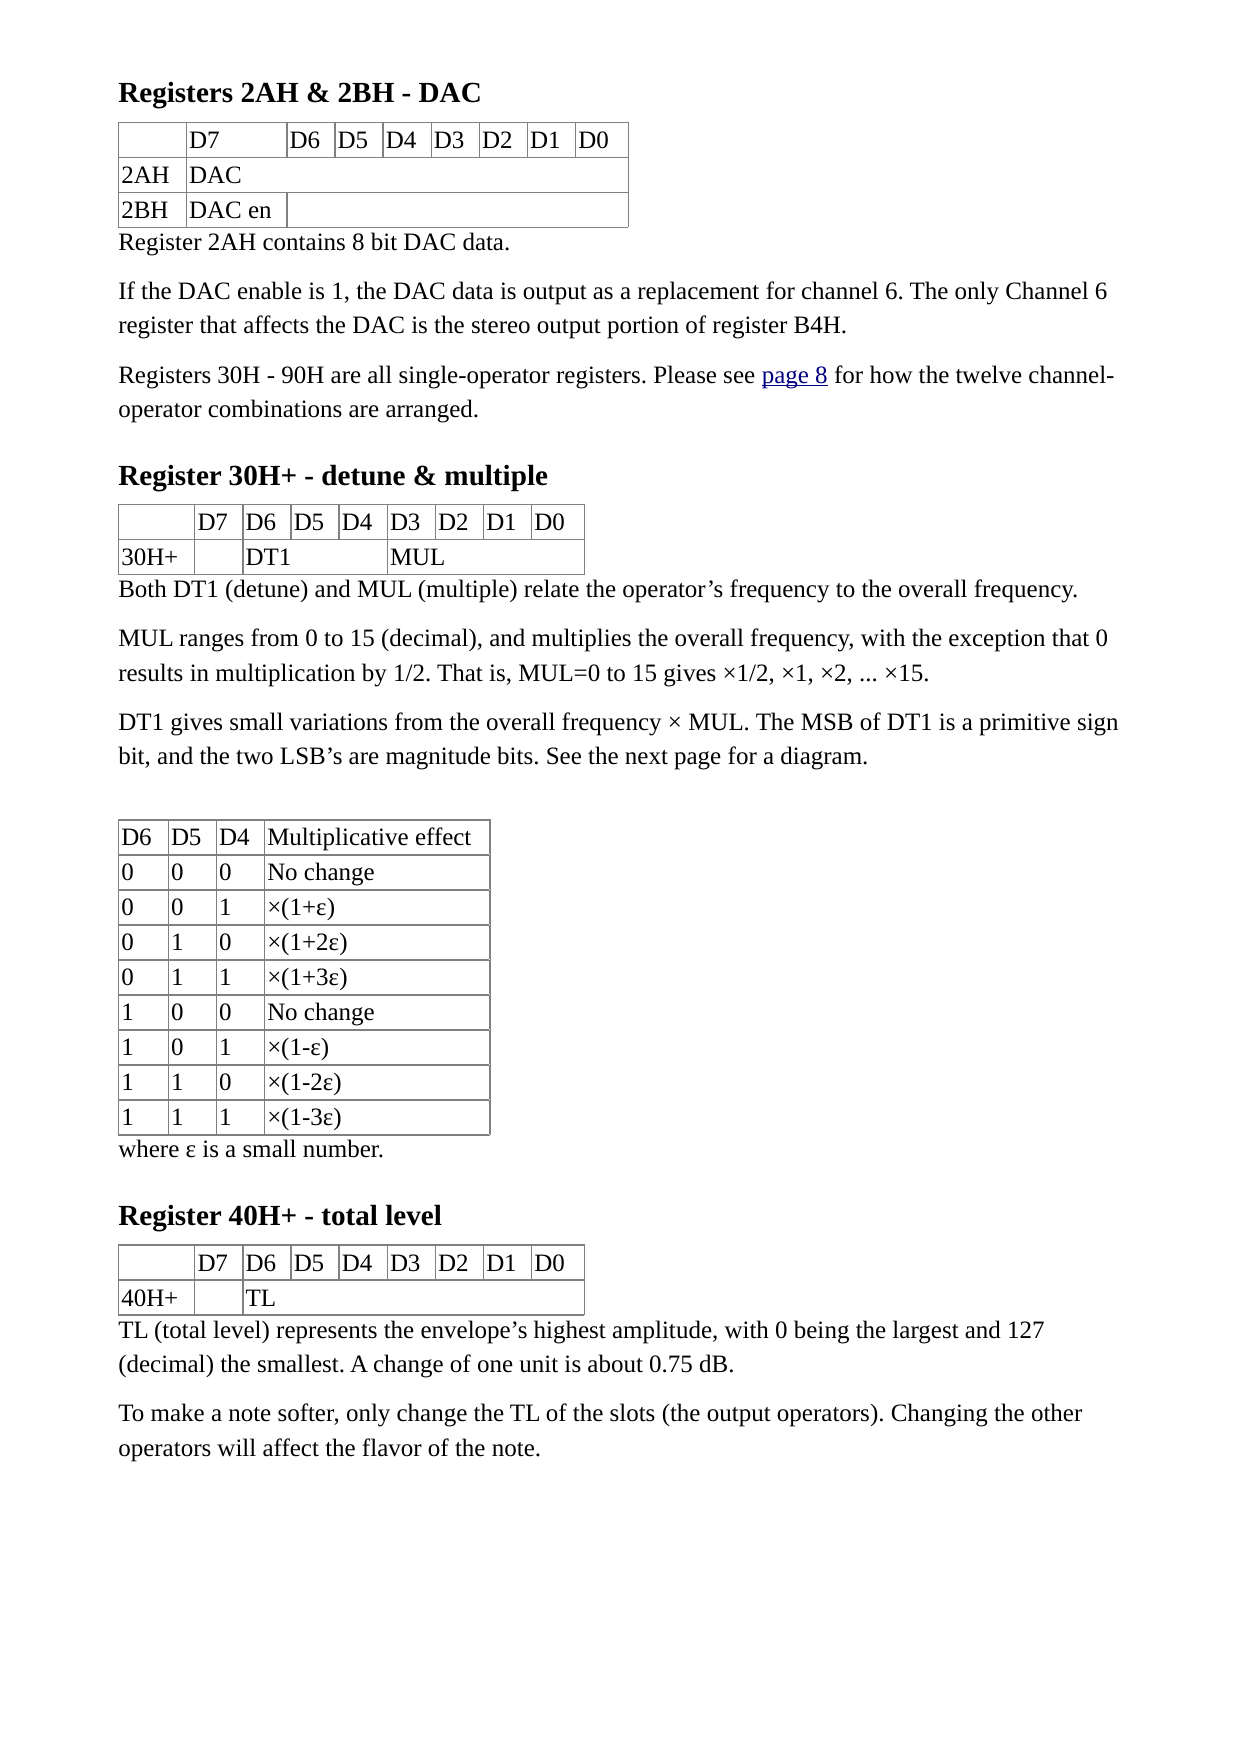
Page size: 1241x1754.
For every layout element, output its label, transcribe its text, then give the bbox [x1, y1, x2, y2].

table_cell [288, 193, 628, 227]
table_header D0 [532, 505, 584, 539]
table_cell 0 [217, 1066, 264, 1099]
table_header D4 [340, 1246, 387, 1279]
table_cell 1 [217, 961, 264, 994]
table_header D6 [244, 1246, 290, 1279]
table_header [119, 1246, 194, 1279]
text To make a note softer, only change the TL of the slots (the output operators). Changing the other operators will affect the flavor of the note. [118, 1398, 1122, 1461]
table_cell MUL [388, 540, 584, 574]
table_cell 1 [119, 1066, 168, 1099]
table_cell 1 [119, 996, 168, 1029]
table_cell ×(1+2ε) [265, 926, 489, 959]
table_header D1 [484, 1246, 531, 1279]
table_cell 0 [217, 926, 264, 959]
table_cell ×(1-ε) [265, 1031, 489, 1064]
subtitle Registers 2AH & 2BH - DAC [118, 76, 1122, 109]
table_cell No change [265, 996, 489, 1029]
table_cell DT1 [244, 540, 387, 574]
table_cell 0 [169, 891, 216, 924]
table_header D4 [384, 123, 431, 157]
table_header D4 [217, 821, 264, 854]
table_header D2 [436, 1246, 483, 1279]
table_cell 0 [119, 891, 168, 924]
table_cell 1 [169, 1101, 216, 1134]
subtitle Register 30H+ - detune & multiple [118, 458, 1122, 491]
table_cell 0 [119, 856, 168, 889]
table_cell 0 [169, 996, 216, 1029]
table_header D4 [340, 505, 387, 539]
table_header [119, 123, 186, 157]
text Registers 30H - 90H are all single-operator registers. Please see page 8 for how the twelve channel-operator combinations are arranged. [118, 360, 1122, 423]
table_header D3 [388, 505, 435, 539]
text TL (total level) represents the envelope’s highest amplitude, with 0 being the largest and 127 (decimal) the smallest. A change of one unit is about 0.75 dB. [118, 1315, 1122, 1378]
table_cell 1 [119, 1101, 168, 1134]
table_header D2 [480, 123, 527, 157]
table_header D5 [292, 1246, 338, 1279]
table_cell DAC en [187, 193, 286, 227]
table_header D5 [292, 505, 338, 539]
table_header D6 [119, 821, 168, 854]
table_cell [195, 1281, 242, 1314]
table_cell 0 [217, 996, 264, 1029]
table_cell 0 [169, 856, 216, 889]
table_header D2 [436, 505, 483, 539]
table_header D0 [532, 1246, 584, 1279]
table_header D7 [187, 123, 286, 157]
table_header Multiplicative effect [265, 821, 489, 854]
table_header D1 [528, 123, 575, 157]
table_header D1 [484, 505, 531, 539]
table_header D6 [288, 123, 334, 157]
table_cell ×(1-3ε) [265, 1101, 489, 1134]
table_cell DAC [187, 158, 628, 192]
subtitle Register 40H+ - total level [118, 1198, 1122, 1232]
text where ε is a small number. [118, 1134, 1122, 1163]
table_cell 1 [169, 926, 216, 959]
table_cell 0 [169, 1031, 216, 1064]
table_cell 0 [119, 961, 168, 994]
text Register 2AH contains 8 bit DAC data. [118, 227, 1122, 256]
table_cell 0 [119, 926, 168, 959]
table_cell 1 [169, 1066, 216, 1099]
table_header D3 [432, 123, 479, 157]
table_cell 0 [217, 856, 264, 889]
table_header D5 [169, 821, 216, 854]
table_header D7 [195, 1246, 242, 1279]
table_cell 1 [119, 1031, 168, 1064]
table_cell 1 [169, 961, 216, 994]
text Both DT1 (detune) and MUL (multiple) relate the operator’s frequency to the overall frequency. [118, 574, 1122, 603]
table_cell ×(1-2ε) [265, 1066, 489, 1099]
table_cell 1 [217, 1101, 264, 1134]
table_header D7 [195, 505, 242, 539]
table_cell ×(1+ε) [265, 891, 489, 924]
table_cell 2BH [119, 193, 186, 227]
table_cell 2AH [119, 158, 186, 192]
table_cell [195, 540, 242, 574]
text MUL ranges from 0 to 15 (decimal), and multiplies the overall frequency, with the exception that 0 results in multiplication by 1/2. That is, MUL=0 to 15 gives ×1/2, ×1, ×2, ... ×15. [118, 623, 1122, 687]
table_header D6 [244, 505, 290, 539]
table_header D5 [336, 123, 382, 157]
table_cell 1 [217, 891, 264, 924]
text DT1 gives small variations from the overall frequency × MUL. The MSB of DT1 is a primitive sign bit, and the two LSB’s are magnitude bits. See the next page for a diagram. [118, 707, 1122, 770]
text If the DAC enable is 1, the DAC data is output as a replacement for channel 6. The only Channel 6 register that affects the DAC is the stereo output portion of register B4H. [118, 276, 1122, 339]
table_cell No change [265, 856, 489, 889]
table_header D3 [388, 1246, 435, 1279]
table_cell 1 [217, 1031, 264, 1064]
table_cell 40H+ [119, 1281, 194, 1314]
table_cell TL [244, 1281, 584, 1314]
table_header [119, 505, 194, 539]
table_cell ×(1+3ε) [265, 961, 489, 994]
table_cell 30H+ [119, 540, 194, 574]
table_header D0 [576, 123, 628, 157]
